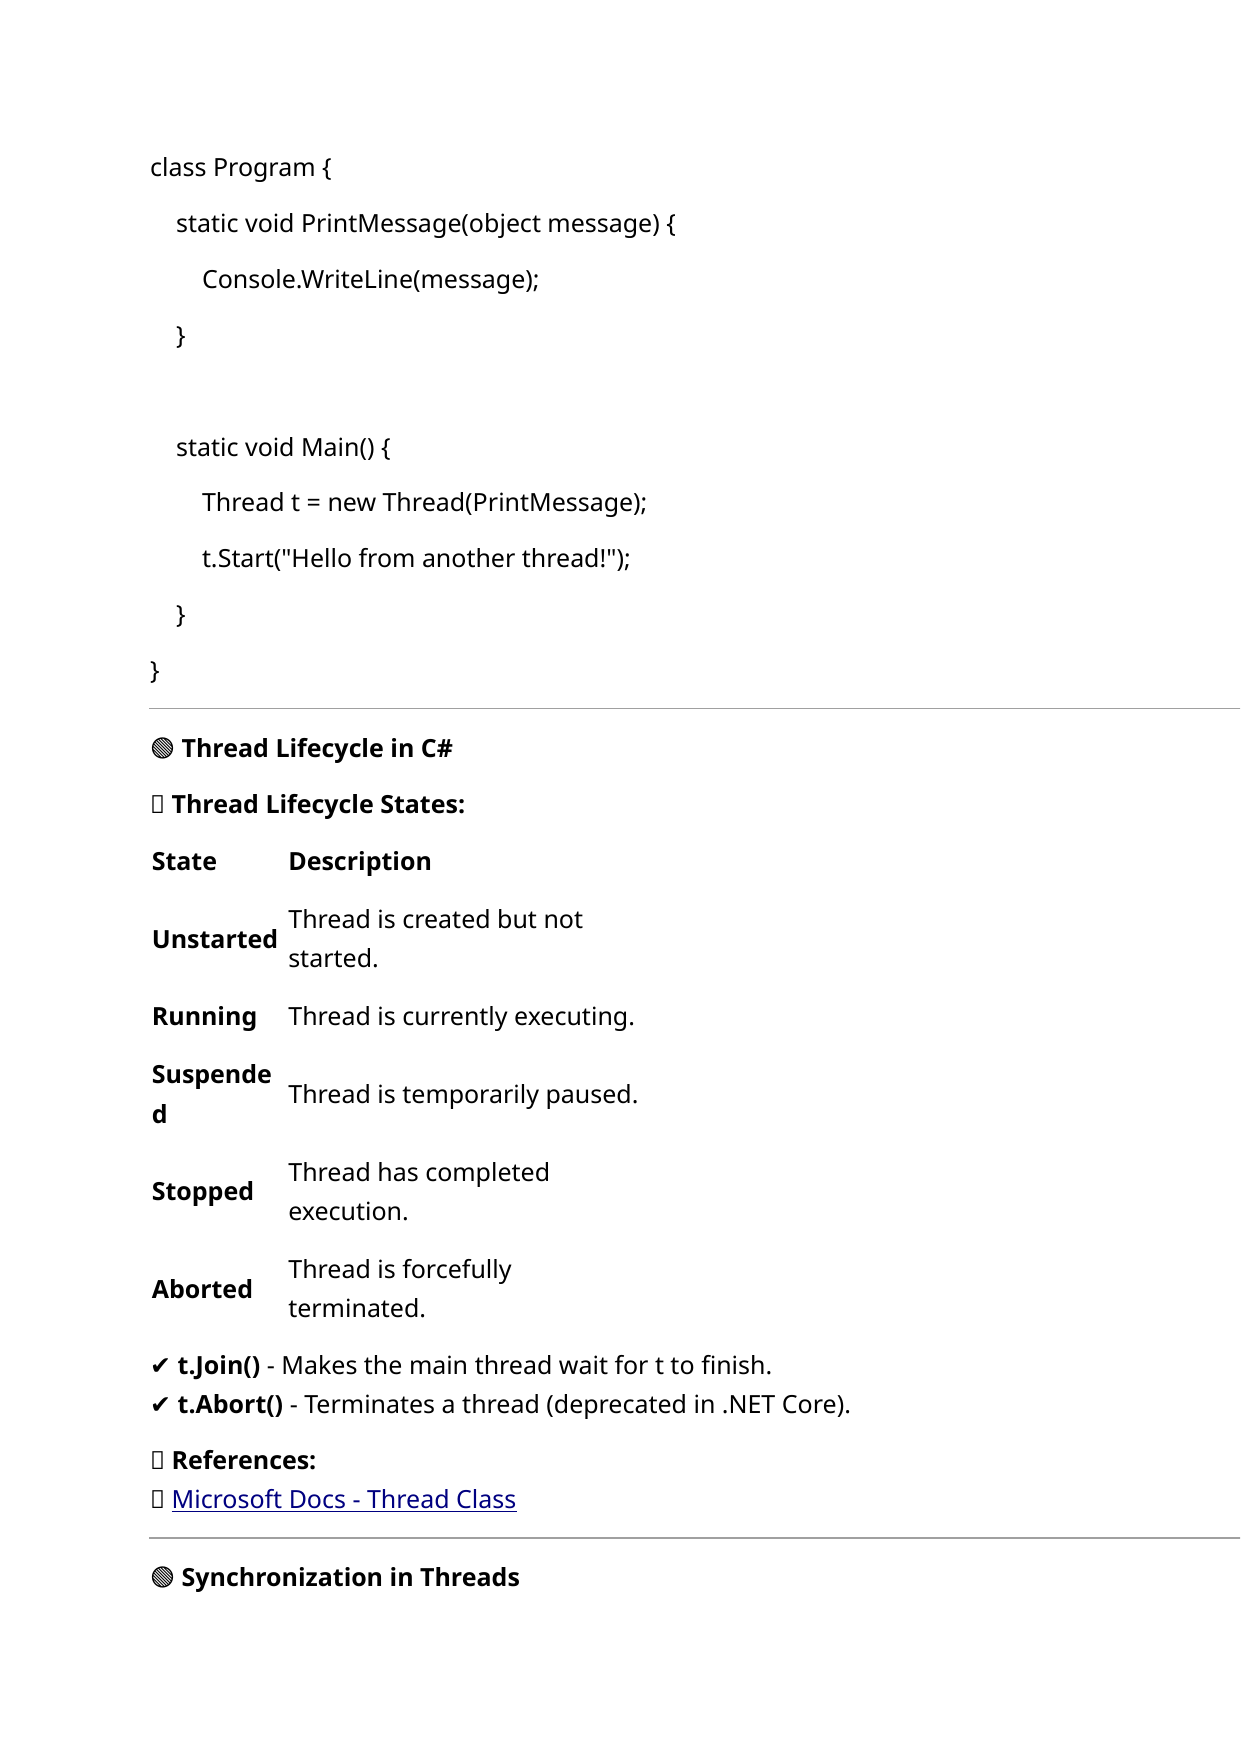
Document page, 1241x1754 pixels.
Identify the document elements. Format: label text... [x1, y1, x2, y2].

table_cell Stopped [150, 1153, 287, 1250]
text t.Start("Hello from another thread!"); [150, 541, 1090, 575]
text Thread t = new Thread(PrintMessage); [150, 485, 1090, 519]
table_cell Thread is created but not started. [287, 900, 652, 997]
text ✔️ t.Join() - Makes the main thread wait for t to finish. ✔️ t.Abort() - Terminates a thread (deprecated in .NET Core). [150, 1347, 1090, 1421]
table_cell Running [150, 998, 287, 1056]
table_cell Thread has completed execution. [287, 1153, 652, 1250]
table_cell Thread is forcefully terminated. [287, 1250, 652, 1347]
text static void PrintMessage(object message) { [150, 206, 1090, 240]
table_cell Thread is currently executing. [287, 998, 652, 1056]
table_header State [150, 842, 287, 900]
table_cell Aborted [150, 1250, 287, 1347]
text 🟢 Synchronization in Threads [150, 1559, 1090, 1594]
text 📌 References: 🔗 Microsoft Docs - Thread Class [150, 1442, 1090, 1516]
text 📌 Thread Lifecycle States: [150, 786, 1090, 820]
table_cell Unstarted [150, 900, 287, 997]
text 🟢 Thread Lifecycle in C# [150, 730, 1090, 764]
table_cell Thread is temporarily paused. [287, 1056, 652, 1153]
text } [150, 597, 1090, 631]
table_header Description [287, 842, 652, 900]
table_cell Suspended [150, 1056, 287, 1153]
text static void Main() { [150, 429, 1090, 463]
text } [150, 652, 1090, 687]
text Console.WriteLine(message); [150, 262, 1090, 296]
text class Program { [150, 150, 1090, 184]
text } [150, 317, 1090, 352]
